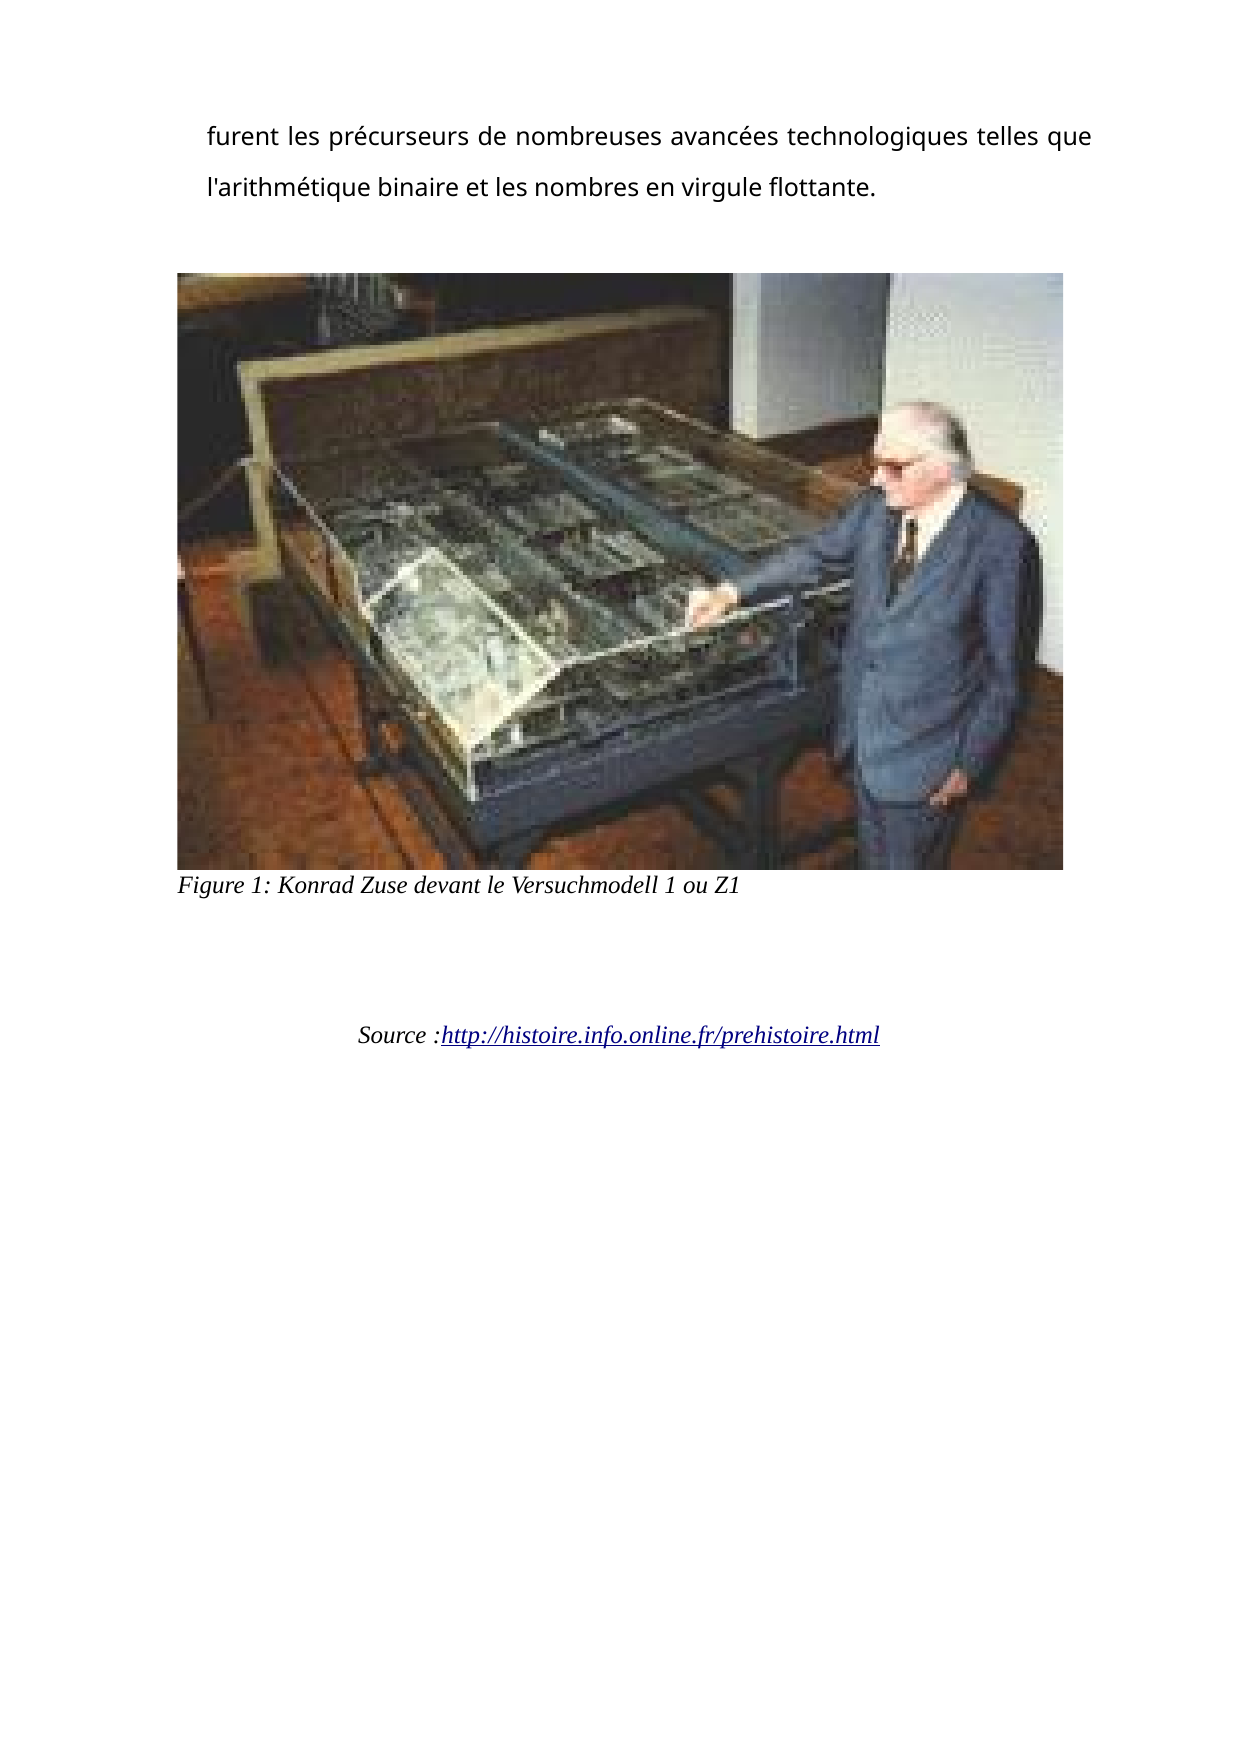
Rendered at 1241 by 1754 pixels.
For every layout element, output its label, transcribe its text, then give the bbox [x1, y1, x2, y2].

text Figure 1: Konrad Zuse devant le Versuchmodell 1 ou Z1 [177, 870, 1063, 899]
text Source :http://histoire.info.online.fr/prehistoire.html [118, 1020, 1122, 1048]
picture [177, 273, 1064, 870]
text furent les précurseurs de nombreuses avancées technologiques telles que l'arithmétique binaire et les nombres en virgule flottante. [207, 118, 1093, 203]
